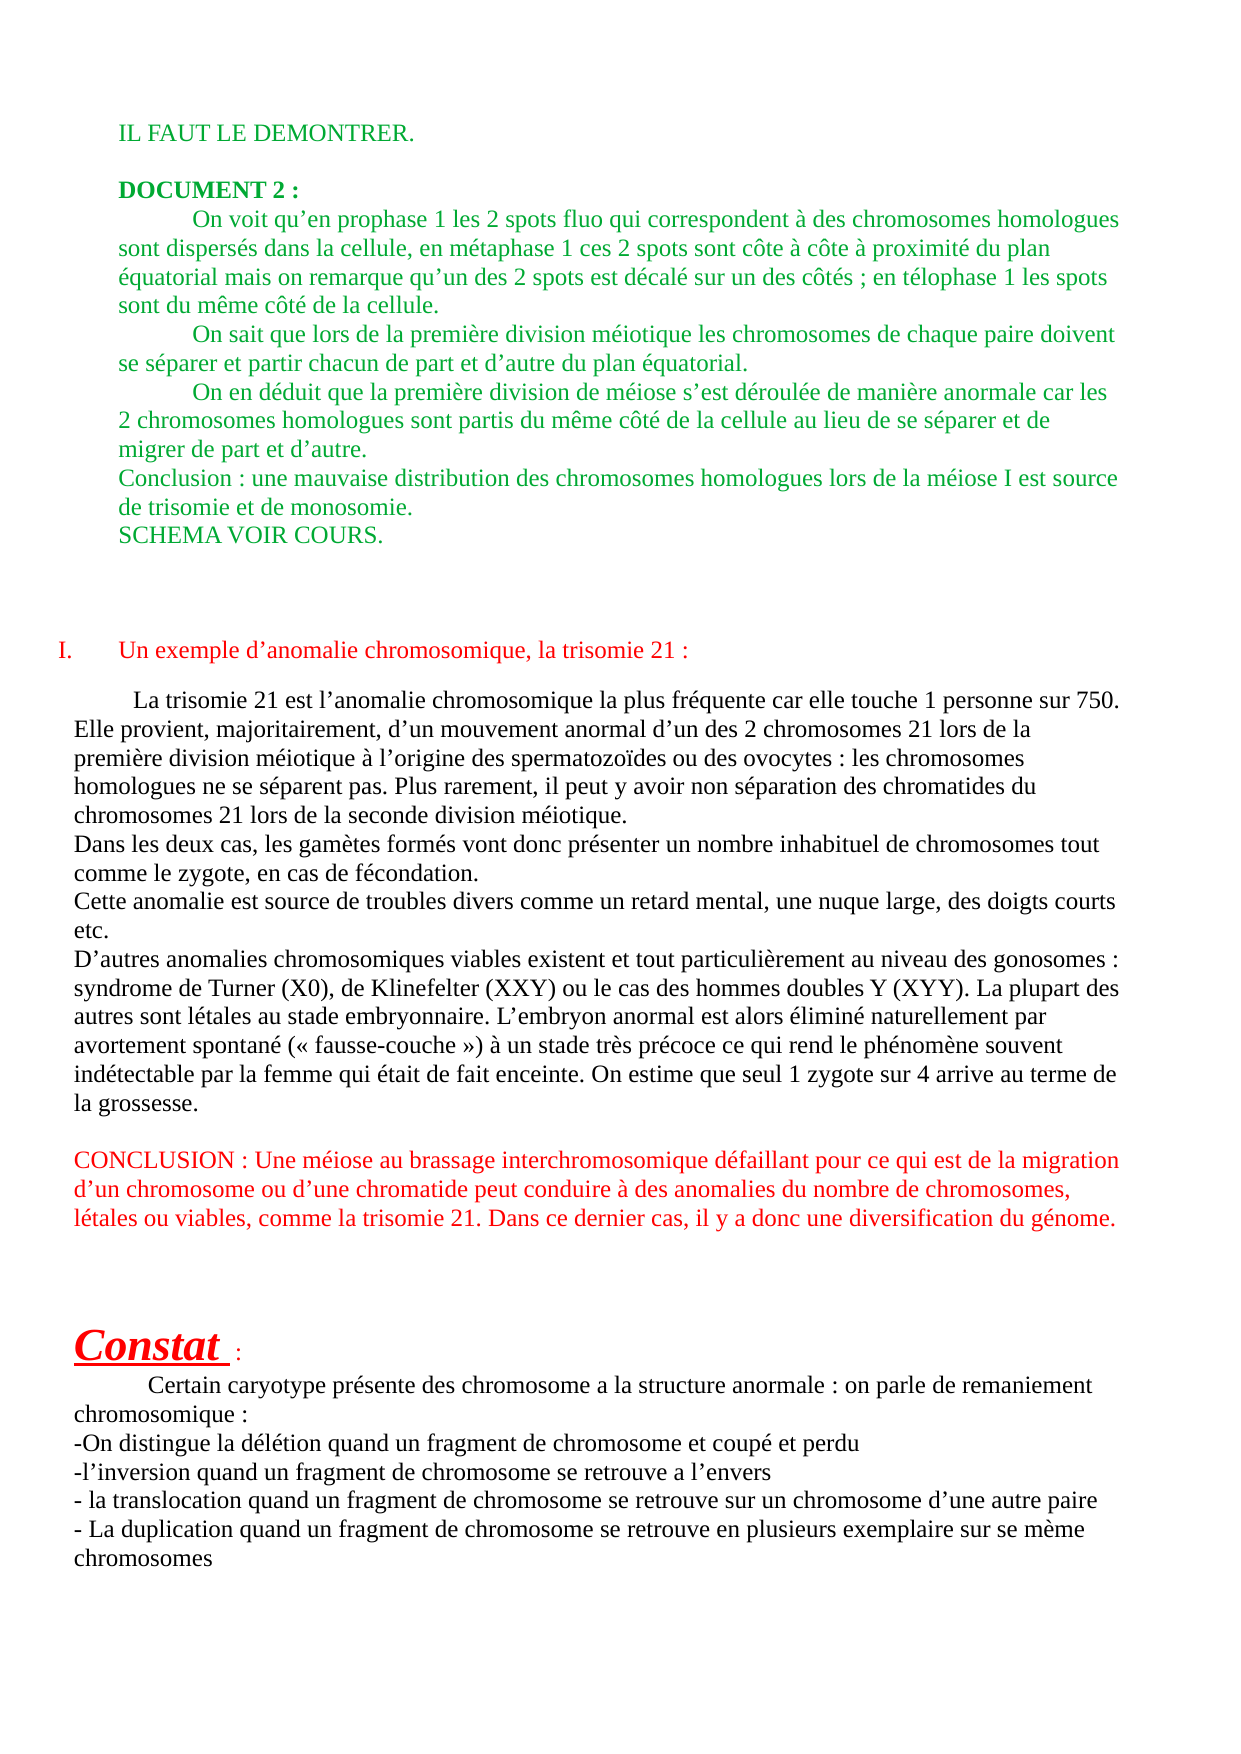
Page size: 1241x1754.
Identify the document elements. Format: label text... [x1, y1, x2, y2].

text Dans les deux cas, les gamètes formés vont donc présenter un nombre inhabituel de chromosomes tout comme le zygote, en cas de fécondation. [74, 829, 1122, 886]
text -On distingue la délétion quand un fragment de chromosome et coupé et perdu [74, 1428, 1122, 1457]
text On sait que lors de la première division méiotique les chromosomes de chaque paire doivent se séparer et partir chacun de part et d’autre du plan équatorial. [118, 319, 1122, 377]
text SCHEMA VOIR COURS. [118, 521, 1122, 549]
text On en déduit que la première division de méiose s’est déroulée de manière anormale car les 2 chromosomes homologues sont partis du même côté de la cellule au lieu de se séparer et de migrer de part et d’autre. [118, 377, 1122, 463]
text D’autres anomalies chromosomiques viables existent et tout particulièrement au niveau des gonosomes : syndrome de Turner (X0), de Klinefelter (XXY) ou le cas des hommes doubles Y (XYY). La plupart des autres sont létales au stade embryonnaire. L’embryon anormal est alors éliminé naturellement par avortement spontané (« fausse-couche ») à un stade très précoce ce qui rend le phénomène souvent indétectable par la femme qui était de fait enceinte. On estime que seul 1 zygote sur 4 arrive au terme de la grossesse. [74, 944, 1122, 1116]
text DOCUMENT 2 : [118, 176, 1122, 204]
text IL FAUT LE DEMONTRER. [118, 118, 1122, 147]
text On voit qu’en prophase 1 les 2 spots fluo qui correspondent à des chromosomes homologues sont dispersés dans la cellule, en métaphase 1 ces 2 spots sont côte à côte à proximité du plan équatorial mais on remarque qu’un des 2 spots est décalé sur un des côtés ; en télophase 1 les spots sont du même côté de la cellule. [118, 204, 1122, 319]
text La trisomie 21 est l’anomalie chromosomique la plus fréquente car elle touche 1 personne sur 750. Elle provient, majoritairement, d’un mouvement anormal d’un des 2 chromosomes 21 lors de la première division méiotique à l’origine des spermatozoïdes ou des ovocytes : les chromosomes homologues ne se séparent pas. Plus rarement, il peut y avoir non séparation des chromatides du chromosomes 21 lors de la seconde division méiotique. [74, 685, 1122, 829]
text CONCLUSION : Une méiose au brassage interchromosomique défaillant pour ce qui est de la migration d’un chromosome ou d’une chromatide peut conduire à des anomalies du nombre de chromosomes, létales ou viables, comme la trisomie 21. Dans ce dernier cas, il y a donc une diversification du génome. [74, 1145, 1122, 1231]
text - La duplication quand un fragment de chromosome se retrouve en plusieurs exemplaire sur se mème chromosomes [74, 1514, 1122, 1572]
text Cette anomalie est source de troubles divers comme un retard mental, une nuque large, des doigts courts etc. [74, 886, 1122, 944]
text Constat : [74, 1318, 1122, 1370]
list Un exemple d’anomalie chromosomique, la trisomie 21 : [58, 636, 1122, 664]
text Conclusion : une mauvaise distribution des chromosomes homologues lors de la méiose I est source de trisomie et de monosomie. [118, 463, 1122, 521]
text - la translocation quand un fragment de chromosome se retrouve sur un chromosome d’une autre paire [74, 1485, 1122, 1514]
text -l’inversion quand un fragment de chromosome se retrouve a l’envers [74, 1457, 1122, 1485]
text Certain caryotype présente des chromosome a la structure anormale : on parle de remaniement chromosomique : [74, 1370, 1122, 1428]
